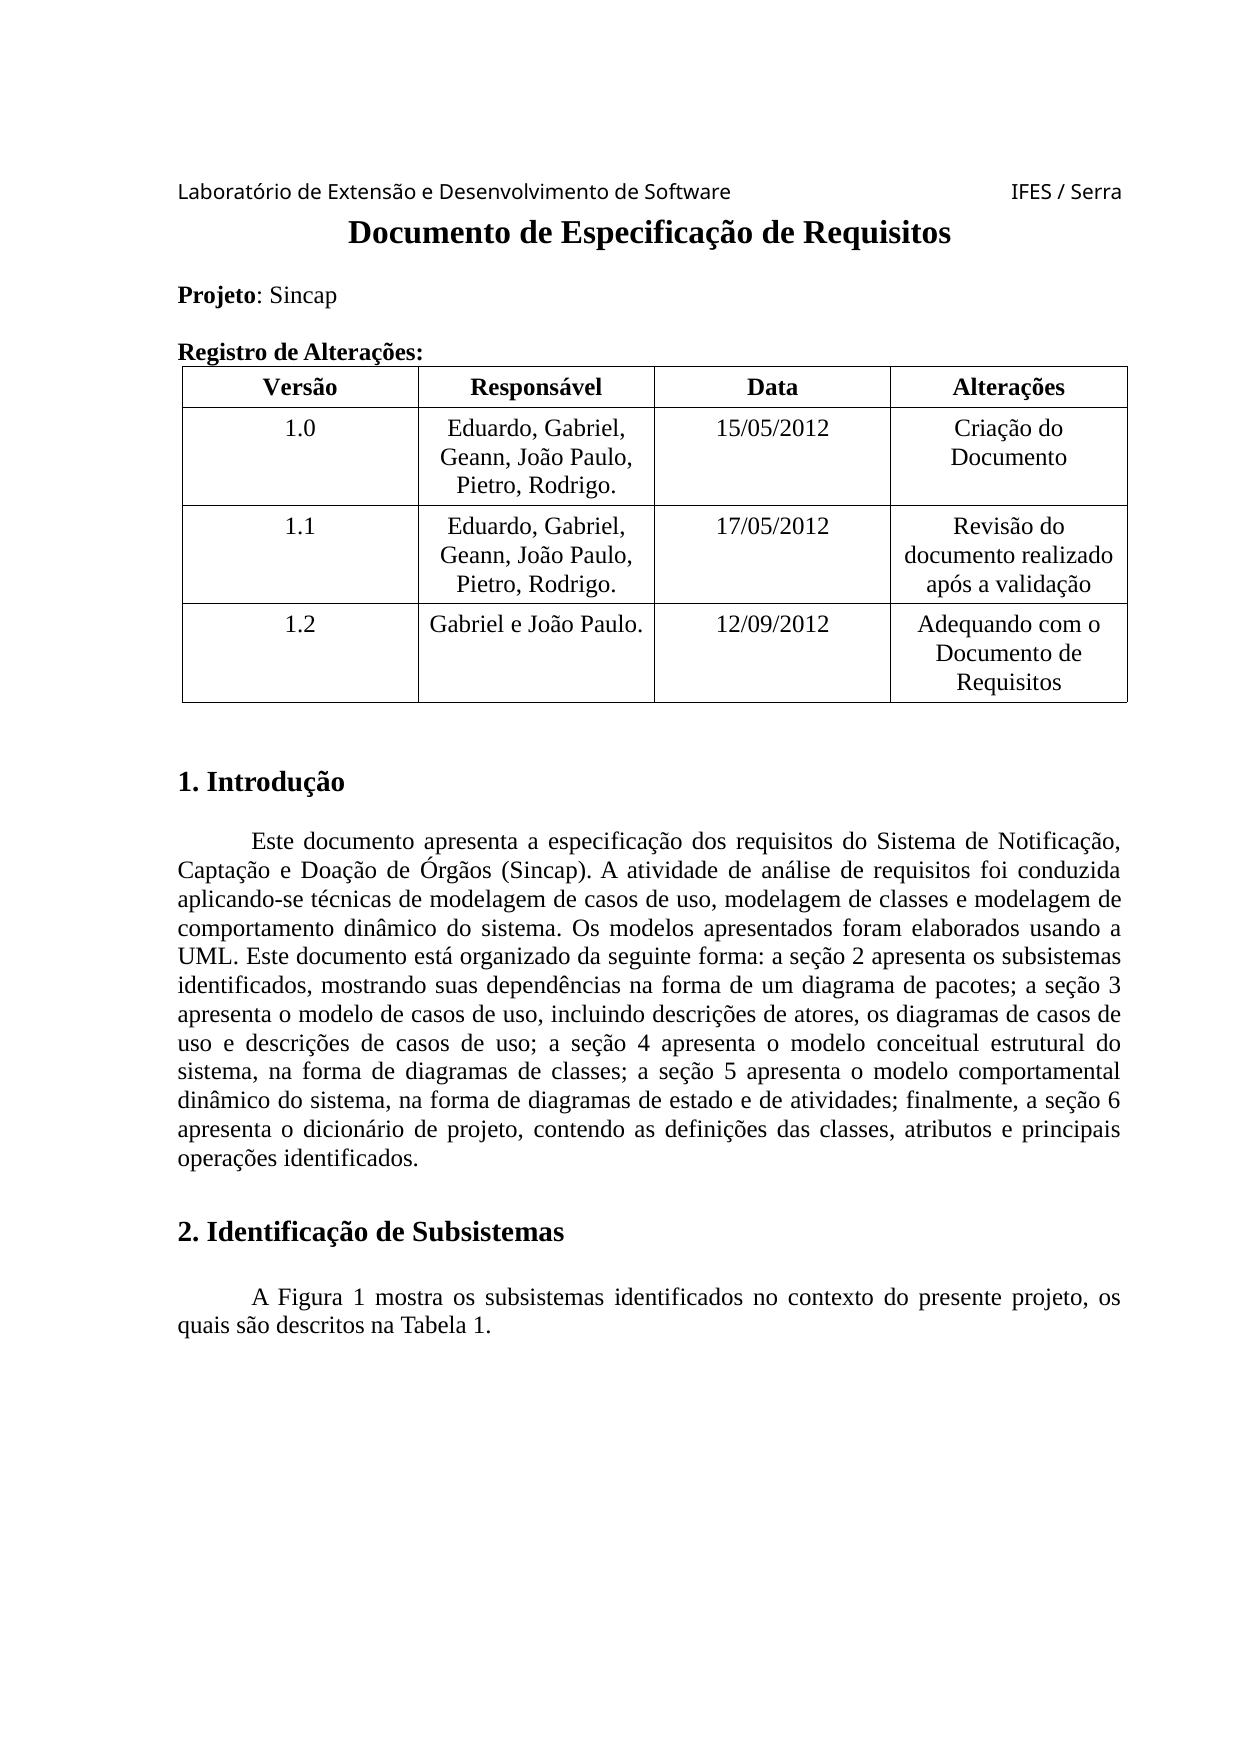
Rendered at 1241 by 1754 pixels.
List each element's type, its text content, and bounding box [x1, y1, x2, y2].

table_header Versão [183, 367, 418, 407]
text Projeto: Sincap [177, 280, 1122, 308]
table_cell Criação do Documento [891, 408, 1127, 505]
text Documento de Especificação de Requisitos [177, 213, 1122, 251]
table_cell 12/09/2012 [655, 604, 890, 701]
table_cell Gabriel e João Paulo. [419, 604, 654, 701]
table_cell 17/05/2012 [655, 506, 890, 603]
table_cell Eduardo, Gabriel, Geann, João Paulo, Pietro, Rodrigo. [419, 408, 654, 505]
table_cell 1.1 [183, 506, 418, 603]
text 2. Identificação de Subsistemas [177, 1214, 1122, 1248]
text Registro de Alterações: [177, 337, 1122, 366]
table_cell 1.0 [183, 408, 418, 505]
text Este documento apresenta a especificação dos requisitos do Sistema de Notificação, Captação e Doação de Órgãos (Sincap). A atividade de análise de requisitos foi conduzida aplicando-se técnicas de modelagem de casos de uso, modelagem de classes e modelagem de comportamento dinâmico do sistema. Os modelos apresentados foram elaborados usando a UML. Este documento está organizado da seguinte forma: a seção 2 apresenta os subsistemas identificados, mostrando suas dependências na forma de um diagrama de pacotes; a seção 3 apresenta o modelo de casos de uso, incluindo descrições de atores, os diagramas de casos de uso e descrições de casos de uso; a seção 4 apresenta o modelo conceitual estrutural do sistema, na forma de diagramas de classes; a seção 5 apresenta o modelo comportamental dinâmico do sistema, na forma de diagramas de estado e de atividades; finalmente, a seção 6 apresenta o dicionário de projeto, contendo as definições das classes, atributos e principais operações identificados. [177, 826, 1122, 1171]
table_cell 1.2 [183, 604, 418, 701]
table_cell Adequando com o Documento de Requisitos [891, 604, 1127, 701]
table_cell Eduardo, Gabriel, Geann, João Paulo, Pietro, Rodrigo. [419, 506, 654, 603]
text 1. Introdução [177, 764, 1122, 798]
table_header Responsável [419, 367, 654, 407]
text A Figura 1 mostra os subsistemas identificados no contexto do presente projeto, os quais são descritos na Tabela 1. [177, 1282, 1122, 1339]
table_cell 15/05/2012 [655, 408, 890, 505]
table_cell Revisão do documento realizado após a validação [891, 506, 1127, 603]
table_header Data [655, 367, 890, 407]
table_header Alterações [891, 367, 1127, 407]
